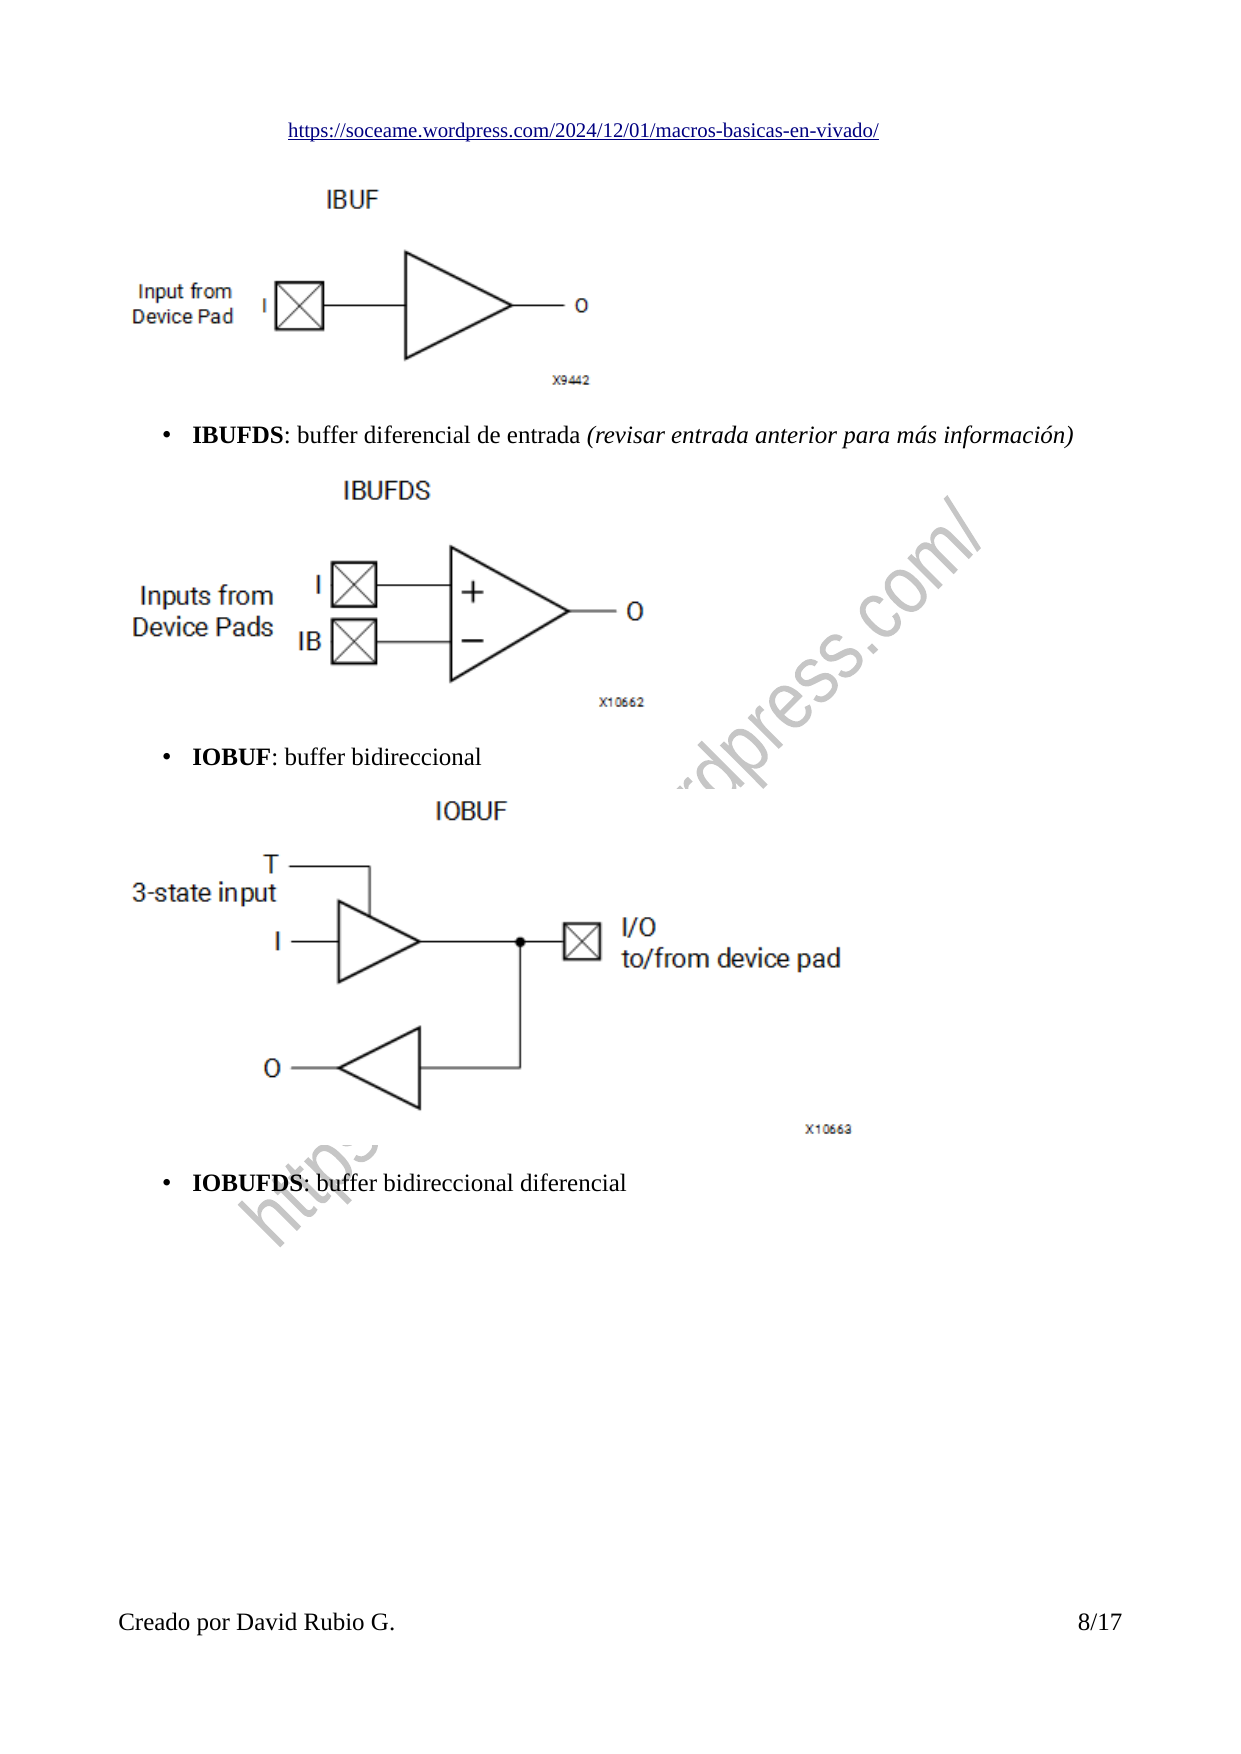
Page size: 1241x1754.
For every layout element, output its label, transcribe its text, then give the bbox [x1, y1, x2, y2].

picture [118, 789, 859, 1145]
list IOBUFDS: buffer bidireccional diferencial [344, 1168, 1122, 1197]
list [705, 742, 744, 771]
list IOBUFDS: buffer bidireccional diferencial [300, 1168, 338, 1197]
picture [118, 467, 659, 718]
list IBUFDS: buffer diferencial de entrada (revisar entrada anterior para más información) [162, 420, 1122, 449]
picture [118, 177, 603, 396]
list IOBUF: buffer bidireccional [162, 742, 711, 771]
list [754, 742, 1122, 771]
list [733, 742, 761, 764]
list IOBUFDS: buffer bidireccional diferencial [162, 1168, 312, 1197]
